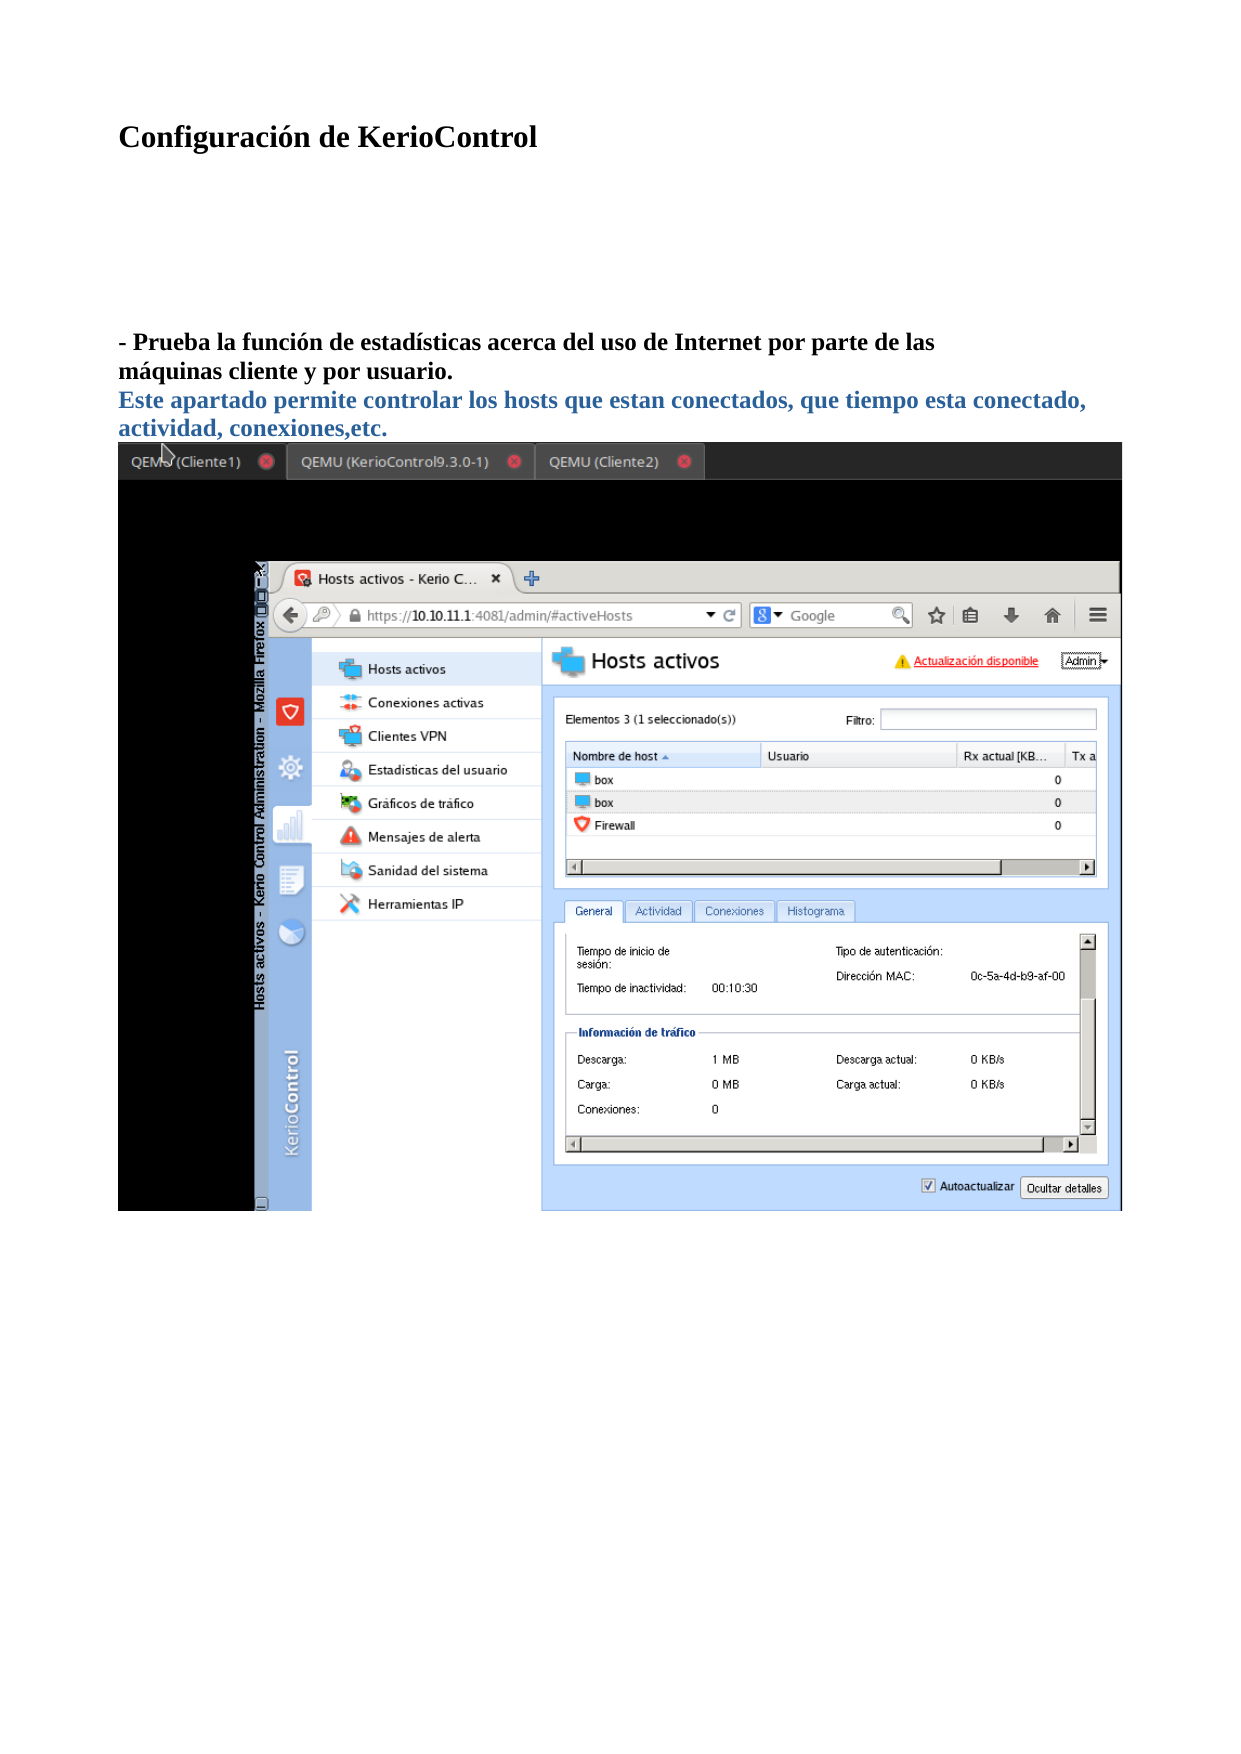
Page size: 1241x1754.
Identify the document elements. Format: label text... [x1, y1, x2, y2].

text - Prueba la función de estadísticas acerca del uso de Internet por parte de las [118, 327, 1122, 356]
picture [118, 442, 1123, 1211]
text Este apartado permite controlar los hosts que estan conectados, que tiempo esta conectado, actividad, conexiones,etc. [118, 385, 1122, 442]
text máquinas cliente y por usuario. [118, 356, 1122, 385]
